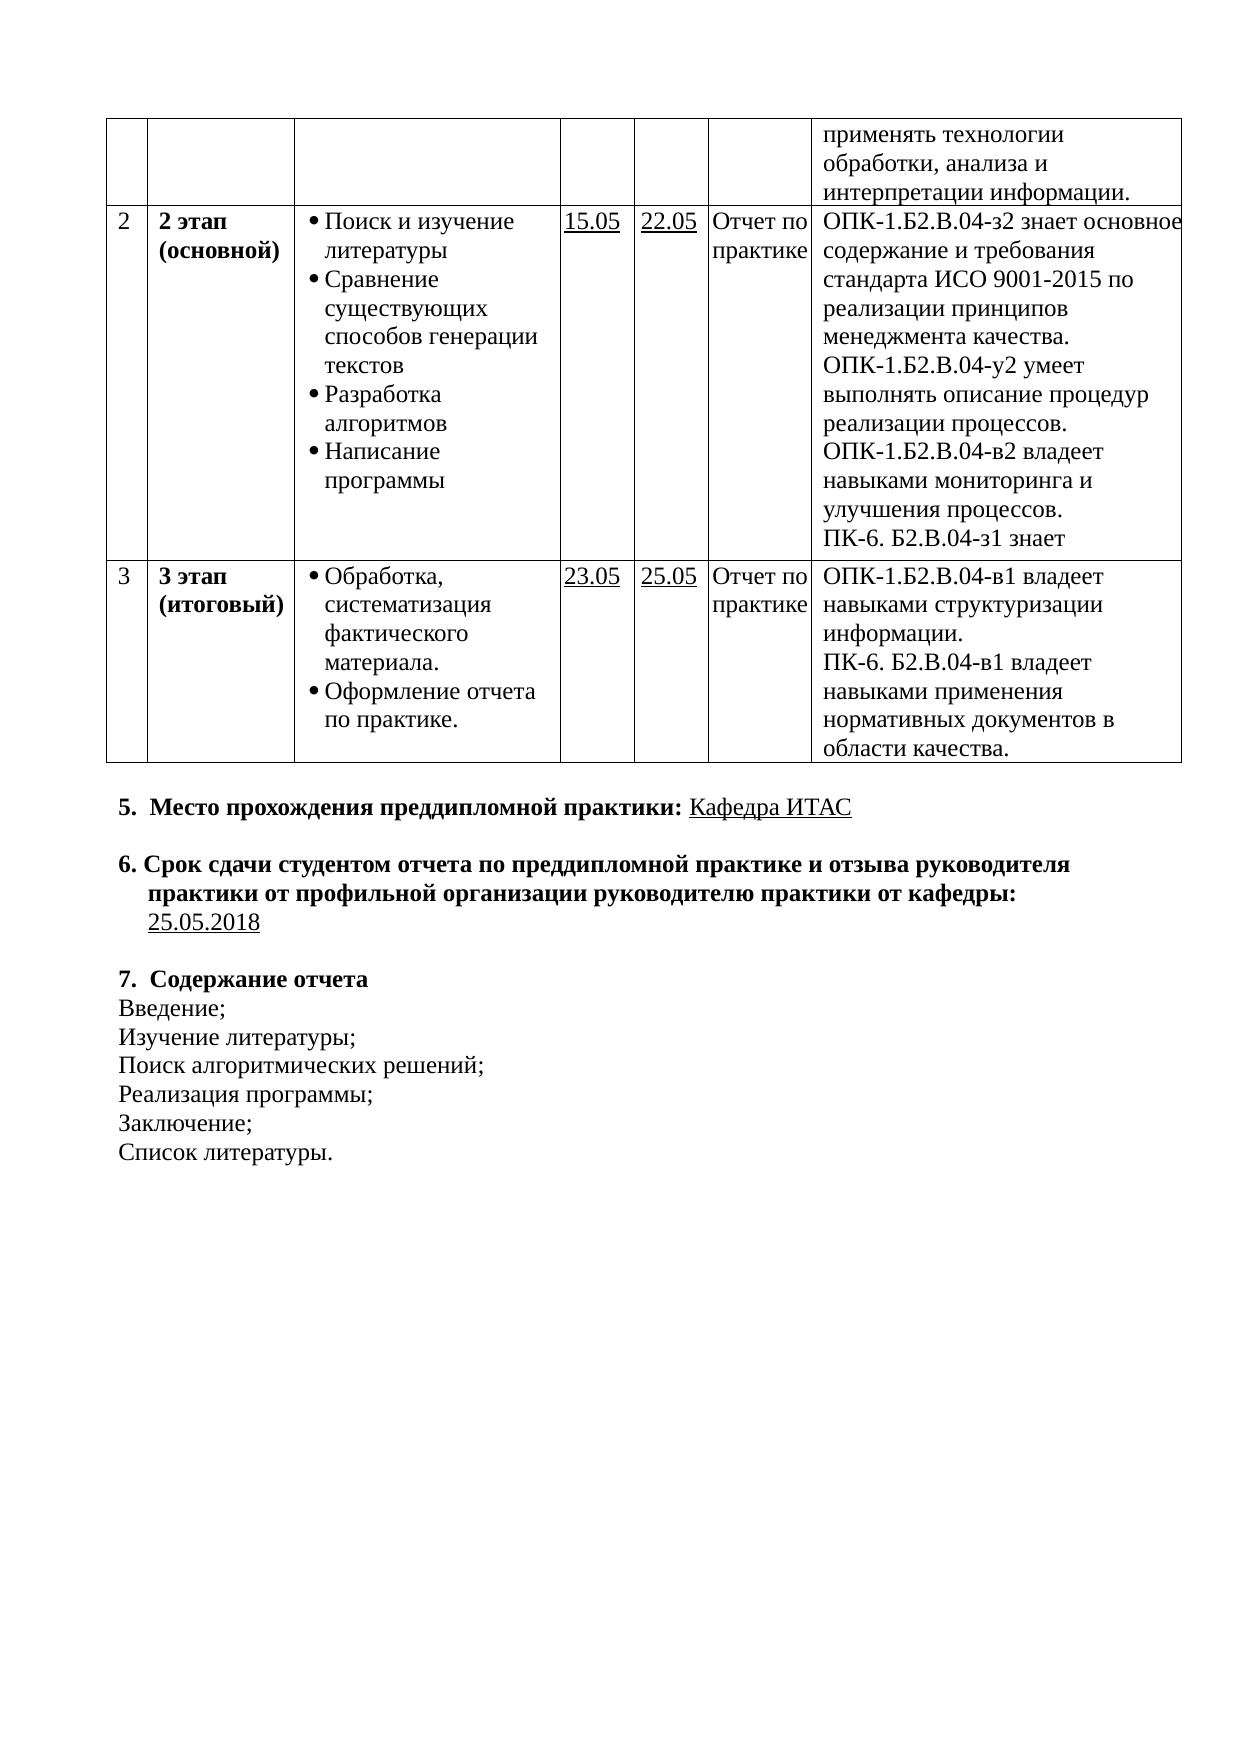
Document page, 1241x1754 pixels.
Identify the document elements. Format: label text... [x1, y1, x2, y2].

table_cell ОПК-1.Б2.В.04-в1 владеет навыками структуризации информации. ПК-6. Б2.В.04-в1 владеет навыками применения нормативных документов в области качества. [812, 561, 1181, 762]
table_cell [295, 119, 560, 205]
text Изучение литературы; [118, 1022, 1122, 1051]
table_cell [709, 119, 811, 205]
table_cell 23.05 [561, 561, 634, 762]
table_cell 2 этап (основной) [148, 206, 294, 560]
table_cell 3 [107, 561, 147, 762]
table_cell [635, 119, 708, 205]
table_cell 25.05 [635, 561, 708, 762]
table_cell Отчет по практике [709, 206, 811, 560]
table_cell 2 [107, 206, 147, 560]
text 7. Содержание отчета [118, 964, 1123, 993]
text Список литературы. [118, 1137, 1123, 1166]
table_cell [148, 119, 294, 205]
table_cell [561, 119, 634, 205]
table_cell ОПК-1.Б2.В.04-з2 знает основное содержание и требования стандарта ИСО 9001-2015 по реализации принципов менеджмента качества. ОПК-1.Б2.В.04-у2 умеет выполнять описание процедур реализации процессов. ОПК-1.Б2.В.04-в2 владеет навыками мониторинга и улучшения процессов. ПК-6. Б2.В.04-з1 знает конкретные инструментарии менеджмента качества. ПК-6. Б2.В.04-у1 умеет моделировать производственные ситуации и разрабатывать варианты решения. [812, 206, 1181, 560]
text 6. Срок сдачи студентом отчета по преддипломной практике и отзыва руководителя практики от профильной организации руководителю практики от кафедры: 25.05.2018 [118, 849, 1123, 936]
table_cell 15.05 [561, 206, 634, 560]
text 5. Место прохождения преддипломной практики: Кафедра ИТАС [118, 792, 1123, 821]
text Заключение; [118, 1108, 1122, 1137]
table_cell 3 этап (итоговый) [148, 561, 294, 762]
table_cell [107, 119, 147, 205]
text Поиск алгоритмических решений; [118, 1051, 1122, 1079]
table_cell Поиск и изучение литературы Сравнение существующих способов генерации текстов Разработка алгоритмов Написание программы [295, 206, 560, 560]
table_cell Обработка, систематизация фактического материала. Оформление отчета по практике. [295, 561, 560, 762]
table_cell применять технологии обработки, анализа и интерпретации информации. [812, 119, 1181, 205]
text Введение; [118, 993, 1122, 1022]
text Реализация программы; [118, 1079, 1122, 1108]
table_cell Отчет по практике [709, 561, 811, 762]
table_cell 22.05 [635, 206, 708, 560]
